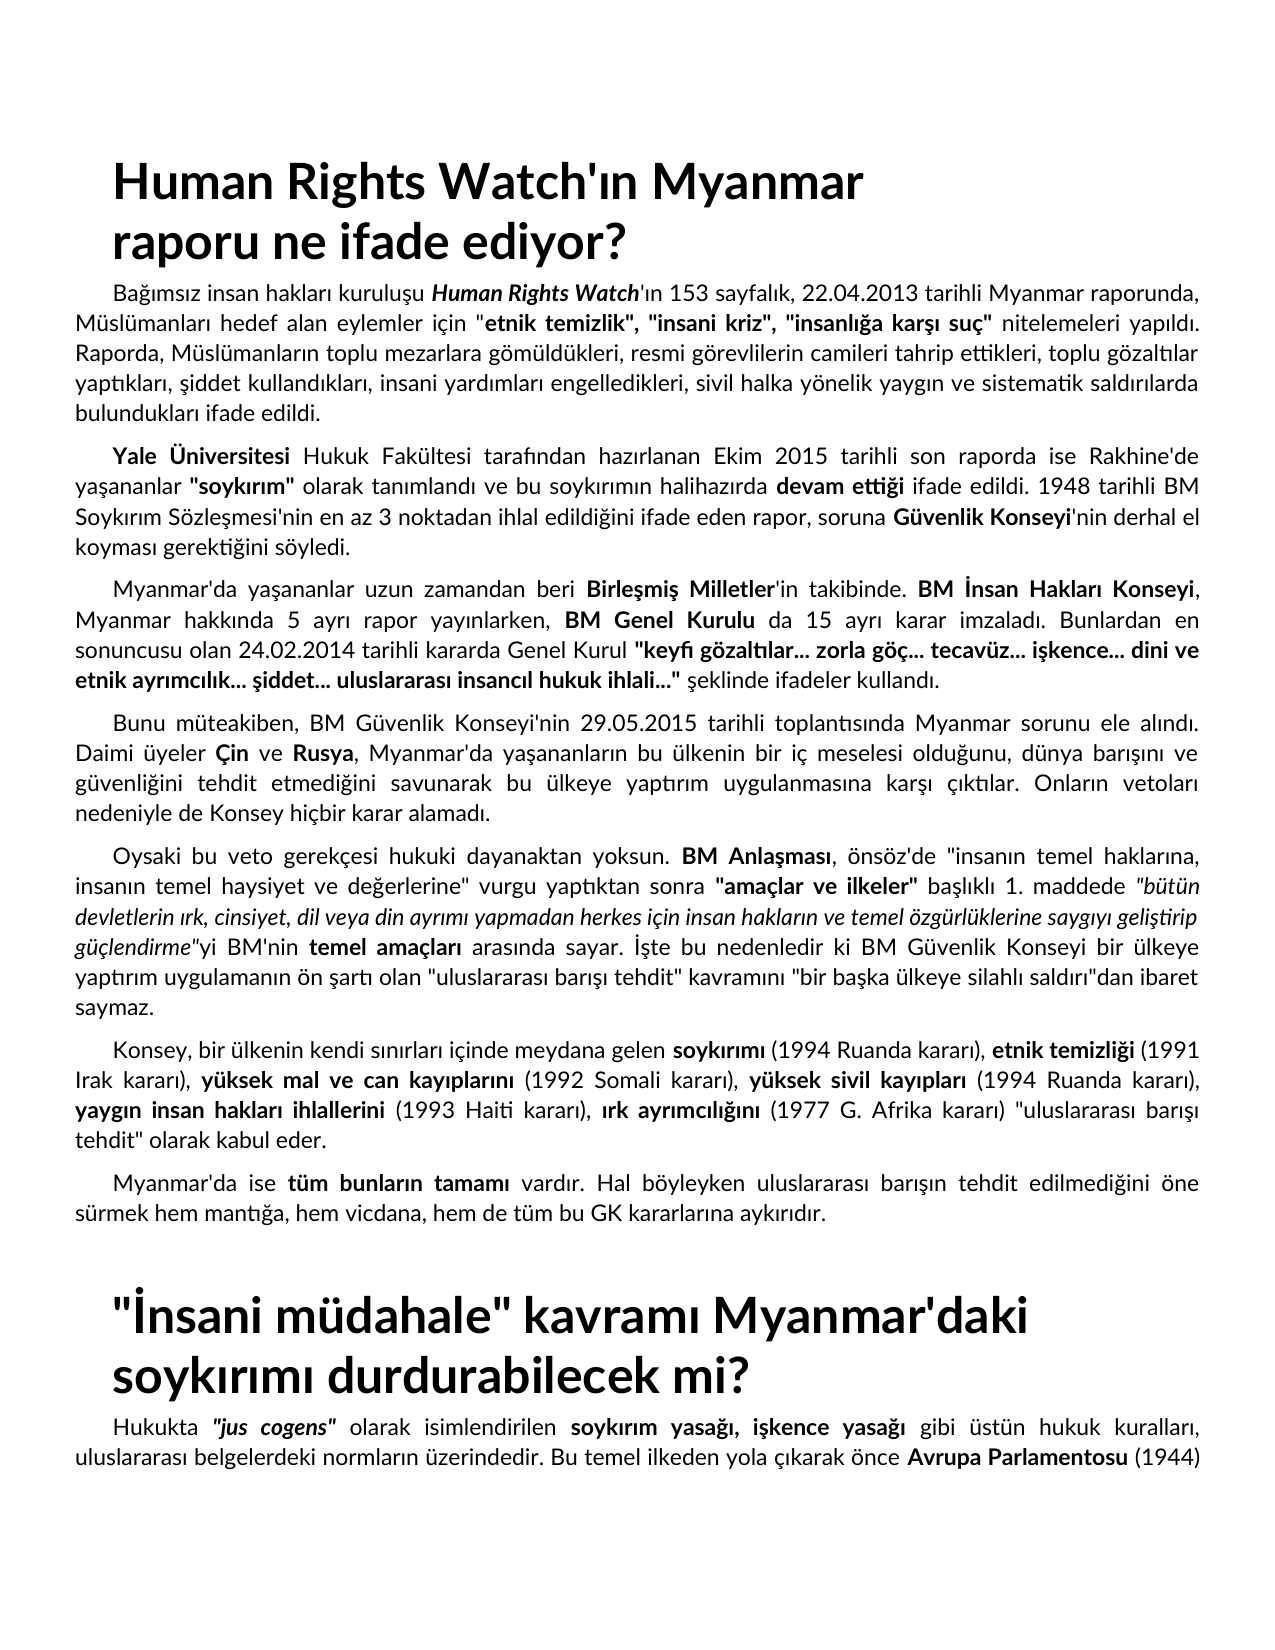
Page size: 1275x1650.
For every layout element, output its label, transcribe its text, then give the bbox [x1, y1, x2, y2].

text Yale Üniversitesi Hukuk Fakültesi tarafından hazırlanan Ekim 2015 tarihli son raporda ise Rakhine'de yaşananlar "soykırım" olarak tanımlandı ve bu soykırımın halihazırda devam ettiği ifade edildi. 1948 tarihli BM Soykırım Sözleşmesi'nin en az 3 noktadan ihlal edildiğini ifade eden rapor, soruna Güvenlik Konseyi'nin derhal el koyması gerektiğini söyledi. [75, 442, 1200, 560]
text Konsey, bir ülkenin kendi sınırları içinde meydana gelen soykırımı (1994 Ruanda kararı), etnik temizliği (1991 Irak kararı), yüksek mal ve can kayıplarını (1992 Somali kararı), yüksek sivil kayıpları (1994 Ruanda kararı), yaygın insan hakları ihlallerini (1993 Haiti kararı), ırk ayrımcılığını (1977 G. Afrika kararı) "uluslararası barışı tehdit" olarak kabul eder. [75, 1036, 1200, 1154]
text Bunu müteakiben, BM Güvenlik Konseyi'nin 29.05.2015 tarihli toplantısında Myanmar sorunu ele alındı. Daimi üyeler Çin ve Rusya, Myanmar'da yaşananların bu ülkenin bir iç meselesi olduğunu, dünya barışını ve güvenliğini tehdit etmediğini savunarak bu ülkeye yaptırım uygulanmasına karşı çıktılar. Onların vetoları nedeniyle de Konsey hiçbir karar alamadı. [75, 708, 1200, 827]
subtitle Human Rights Watch'ın Myanmar raporu ne ifade ediyor? [112, 150, 1200, 270]
text Myanmar'da yaşananlar uzun zamandan beri Birleşmiş Milletler'in takibinde. BM İnsan Hakları Konseyi, Myanmar hakkında 5 ayrı rapor yayınlarken, BM Genel Kurulu da 15 ayrı karar imzaladı. Bunlardan en sonuncusu olan 24.02.2014 tarihli kararda Genel Kurul "keyfi gözaltılar... zorla göç... tecavüz... işkence... dini ve etnik ayrımcılık... şiddet... uluslararası insancıl hukuk ihlali..." şeklinde ifadeler kullandı. [75, 575, 1200, 693]
text Bağımsız insan hakları kuruluşu Human Rights Watch'ın 153 sayfalık, 22.04.2013 tarihli Myanmar raporunda, Müslümanları hedef alan eylemler için "etnik temizlik", "insani kriz", "insanlığa karşı suç" nitelemeleri yapıldı. Raporda, Müslümanların toplu mezarlara gömüldükleri, resmi görevlilerin camileri tahrip ettikleri, toplu gözaltılar yaptıkları, şiddet kullandıkları, insani yardımları engelledikleri, sivil halka yönelik yaygın ve sistematik saldırılarda bulundukları ifade edildi. [75, 278, 1200, 427]
text Myanmar'da ise tüm bunların tamamı vardır. Hal böyleyken uluslararası barışın tehdit edilmediğini öne sürmek hem mantığa, hem vicdana, hem de tüm bu GK kararlarına aykırıdır. [75, 1169, 1200, 1227]
text Oysaki bu veto gerekçesi hukuki dayanaktan yoksun. BM Anlaşması, önsöz'de "insanın temel haklarına, insanın temel haysiyet ve değerlerine" vurgu yaptıktan sonra "amaçlar ve ilkeler" başlıklı 1. maddede "bütün devletlerin ırk, cinsiyet, dil veya din ayrımı yapmadan herkes için insan hakların ve temel özgürlüklerine saygıyı geliştirip güçlendirme"yi BM'nin temel amaçları arasında sayar. İşte bu nedenledir ki BM Güvenlik Konseyi bir ülkeye yaptırım uygulamanın ön şartı olan "uluslararası barışı tehdit" kavramını "bir başka ülkeye silahlı saldırı"dan ibaret saymaz. [75, 842, 1200, 1020]
subtitle "İnsani müdahale" kavramı Myanmar'daki soykırımı durdurabilecek mi? [112, 1284, 1200, 1404]
text Hukukta "jus cogens" olarak isimlendirilen soykırım yasağı, işkence yasağı gibi üstün hukuk kuralları, uluslararası belgelerdeki normların üzerindedir. Bu temel ilkeden yola çıkarak önce Avrupa Parlamentosu (1944) [75, 1413, 1200, 1471]
